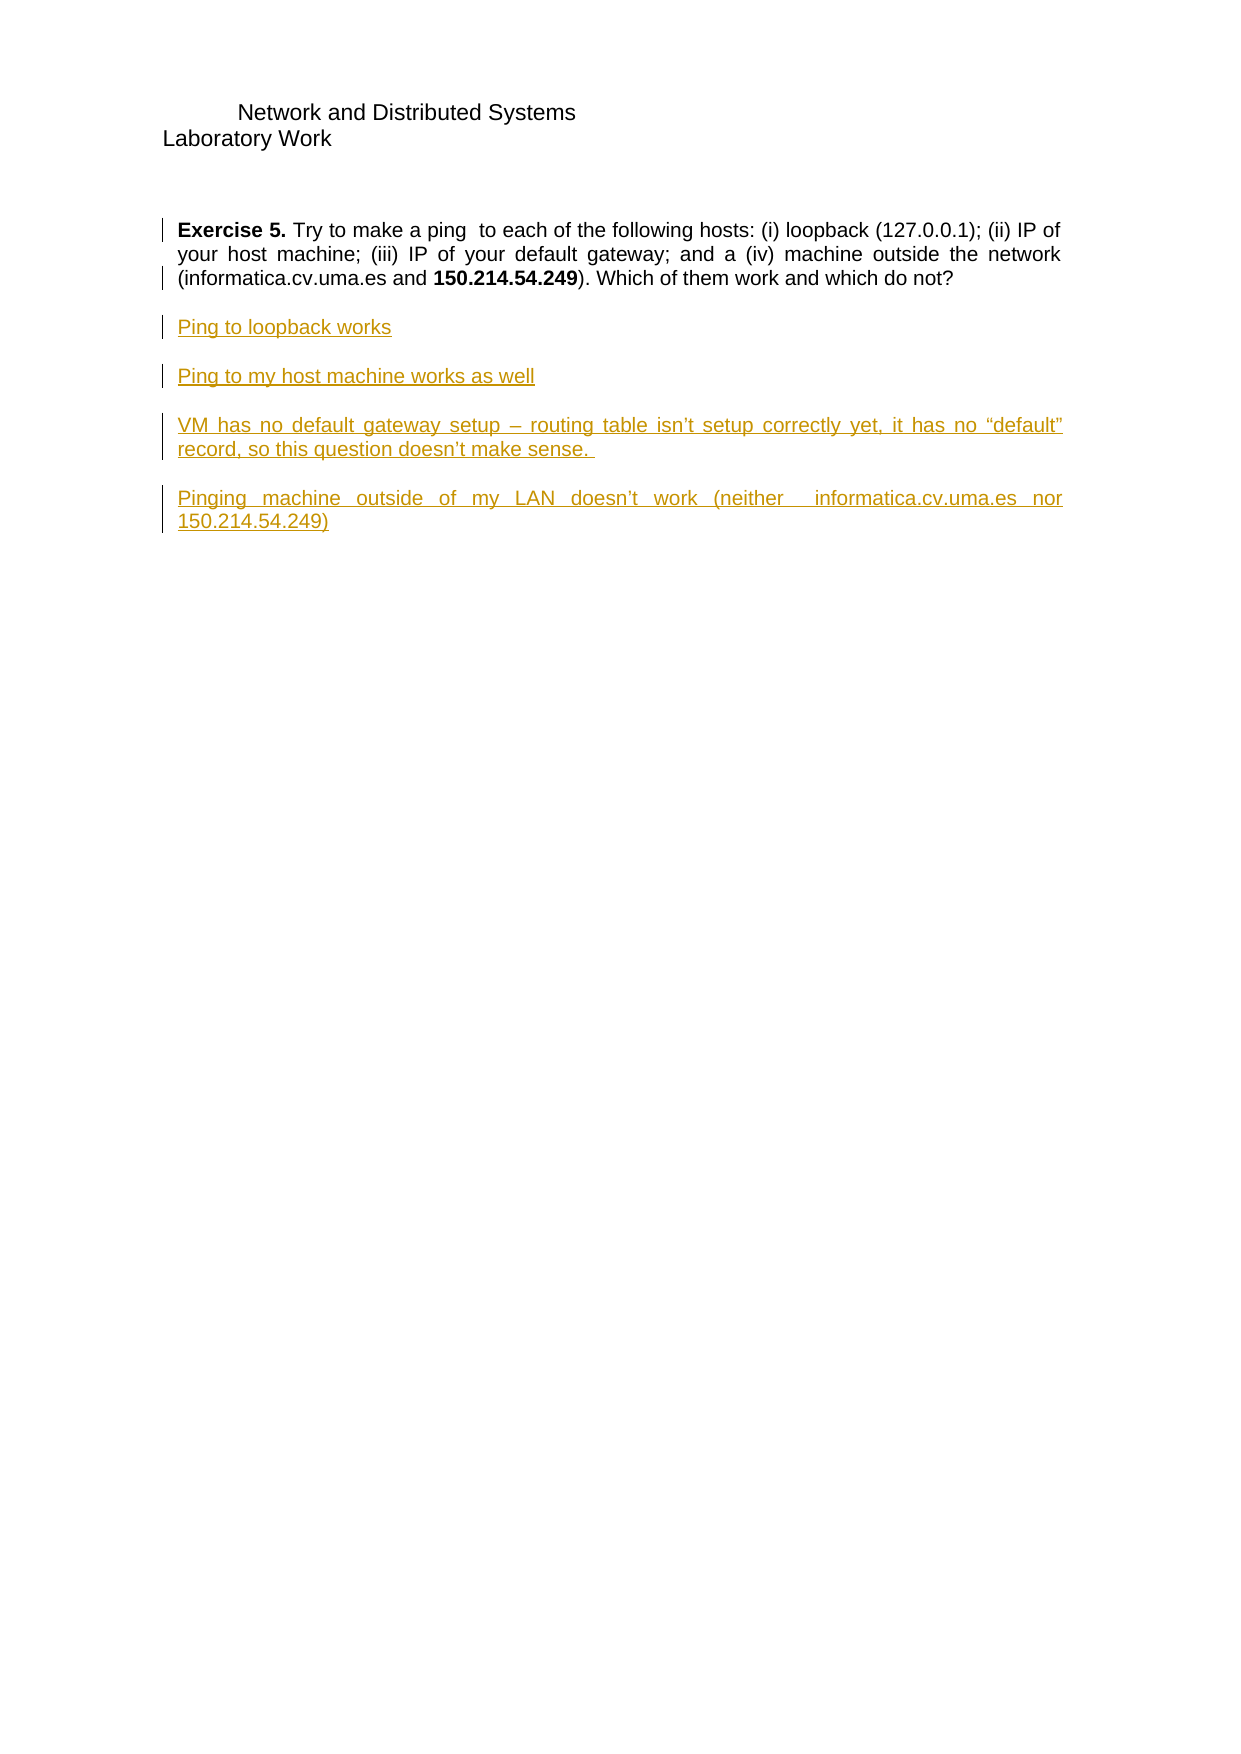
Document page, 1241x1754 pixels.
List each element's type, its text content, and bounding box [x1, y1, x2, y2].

text Pinging machine outside of my LAN doesn’t work (neither informatica.cv.uma.es nor [177, 485, 1063, 506]
text Ping to my host machine works as well [177, 363, 1063, 387]
text Ping to loopback works [177, 314, 1063, 338]
text VM has no default gateway setup – routing table isn’t setup correctly yet, it has no “default” [177, 412, 1063, 433]
text Exercise 5. Try to make a ping to each of the following hosts: (i) loopback (127.0.0.1); (ii) IP of your host machine; (iii) IP of your default gateway; and a (iv) machine outside the network (informatica.cv.uma.es and 150.214.54.249). Which of them work and which do not? [177, 218, 1063, 289]
text record, so this question doesn’t make sense. [177, 434, 1063, 460]
text 150.214.54.249) [177, 507, 1063, 533]
